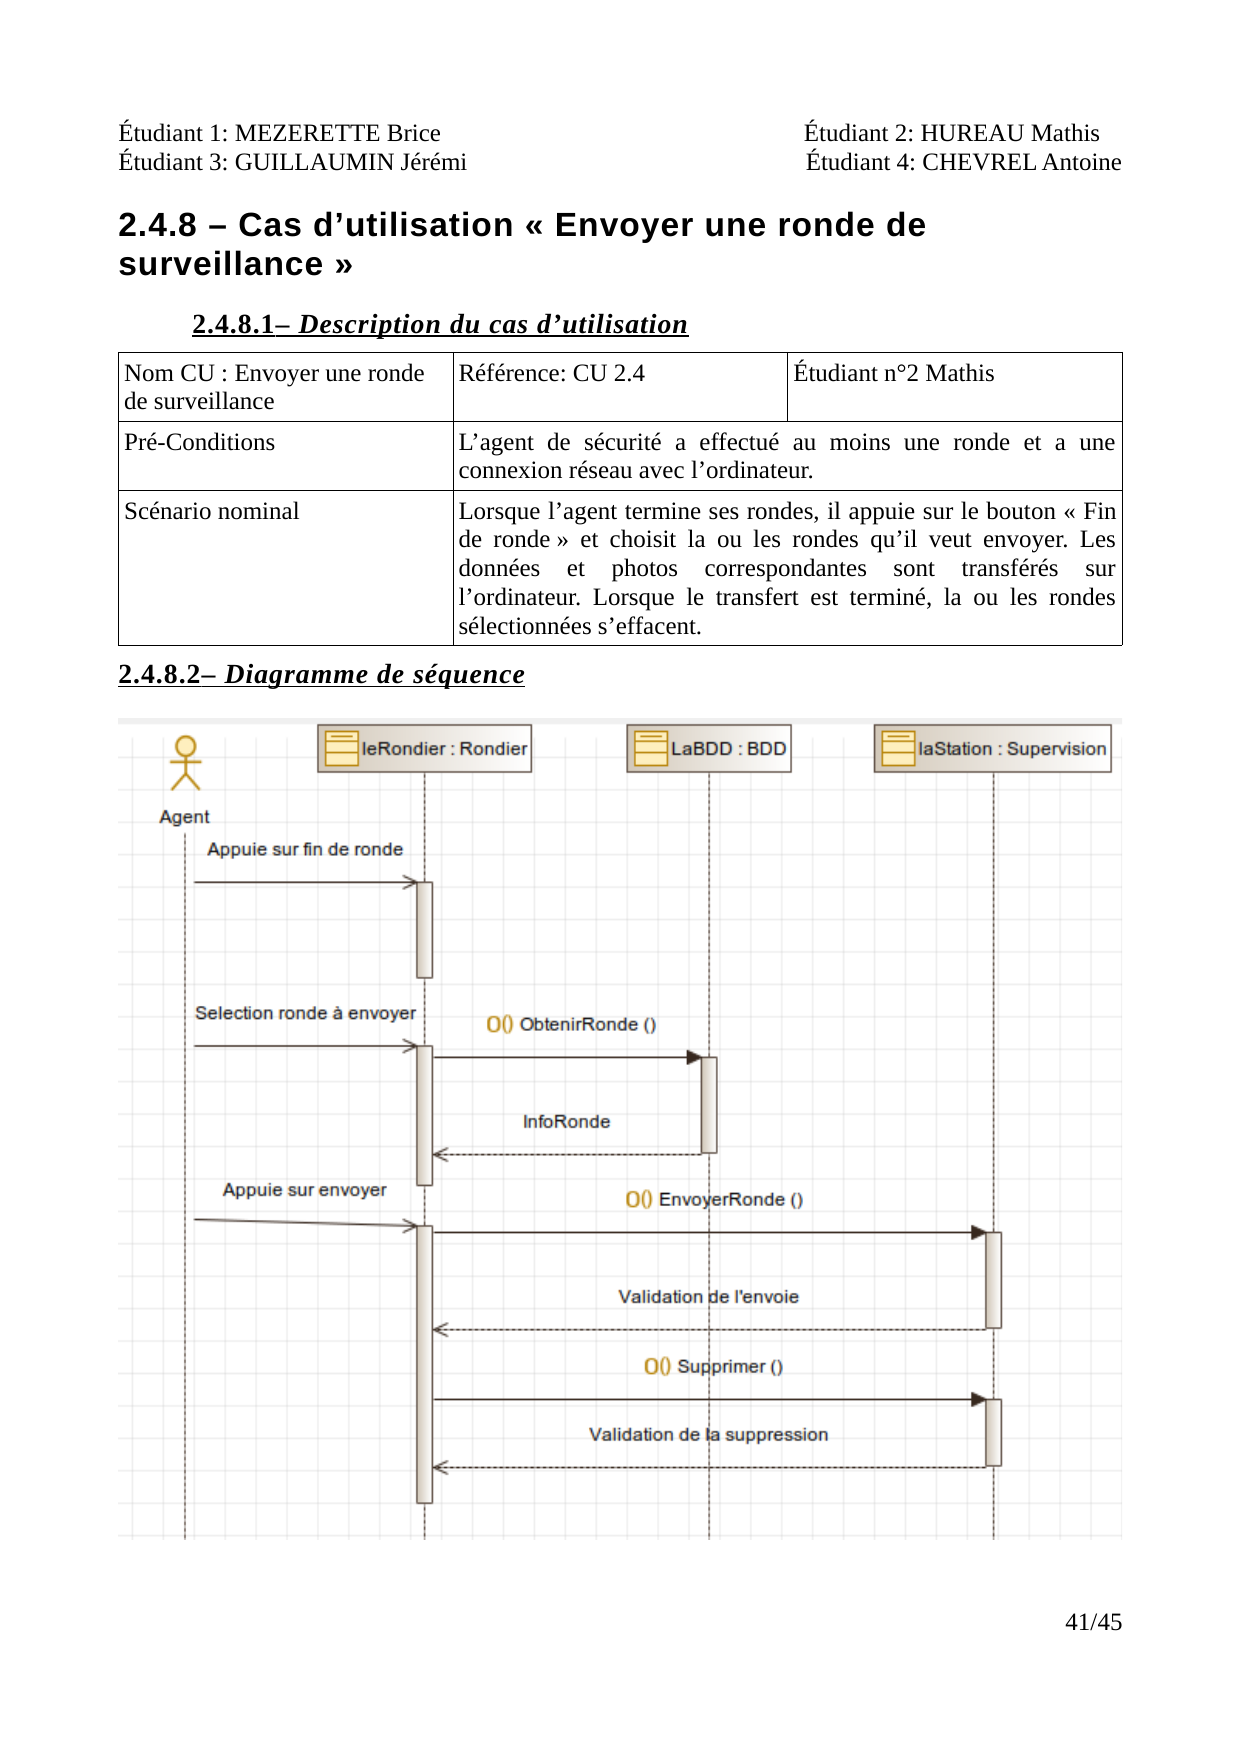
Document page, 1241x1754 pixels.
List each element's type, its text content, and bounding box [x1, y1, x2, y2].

table_header Référence: CU 2.4 [454, 353, 787, 421]
table_cell Lorsque l’agent termine ses rondes, il appuie sur le bouton « Fin de ronde » et choisit la ou les rondes qu’il veut envoyer. Les données et photos correspondantes sont transférés sur l’ordinateur. Lorsque le transfert est terminé, la ou les rondes sélectionnées s’effacent. [454, 491, 1122, 645]
subtitle 2.4.8.2– Diagramme de séquence [118, 658, 1122, 690]
table_cell Pré-Conditions [119, 422, 453, 490]
table_header Étudiant n°2 Mathis [788, 353, 1122, 421]
table_cell Scénario nominal [119, 491, 453, 645]
subtitle 2.4.8.1– Description du cas d’utilisation [118, 307, 1122, 339]
table_header Nom CU : Envoyer une ronde de surveillance [119, 353, 453, 421]
table_cell L’agent de sécurité a effectué au moins une ronde et a une connexion réseau avec l’ordinateur. [454, 422, 1122, 490]
picture [118, 718, 1123, 1540]
subtitle 2.4.8 – Cas d’utilisation « Envoyer une ronde de surveillance » [118, 205, 1122, 282]
